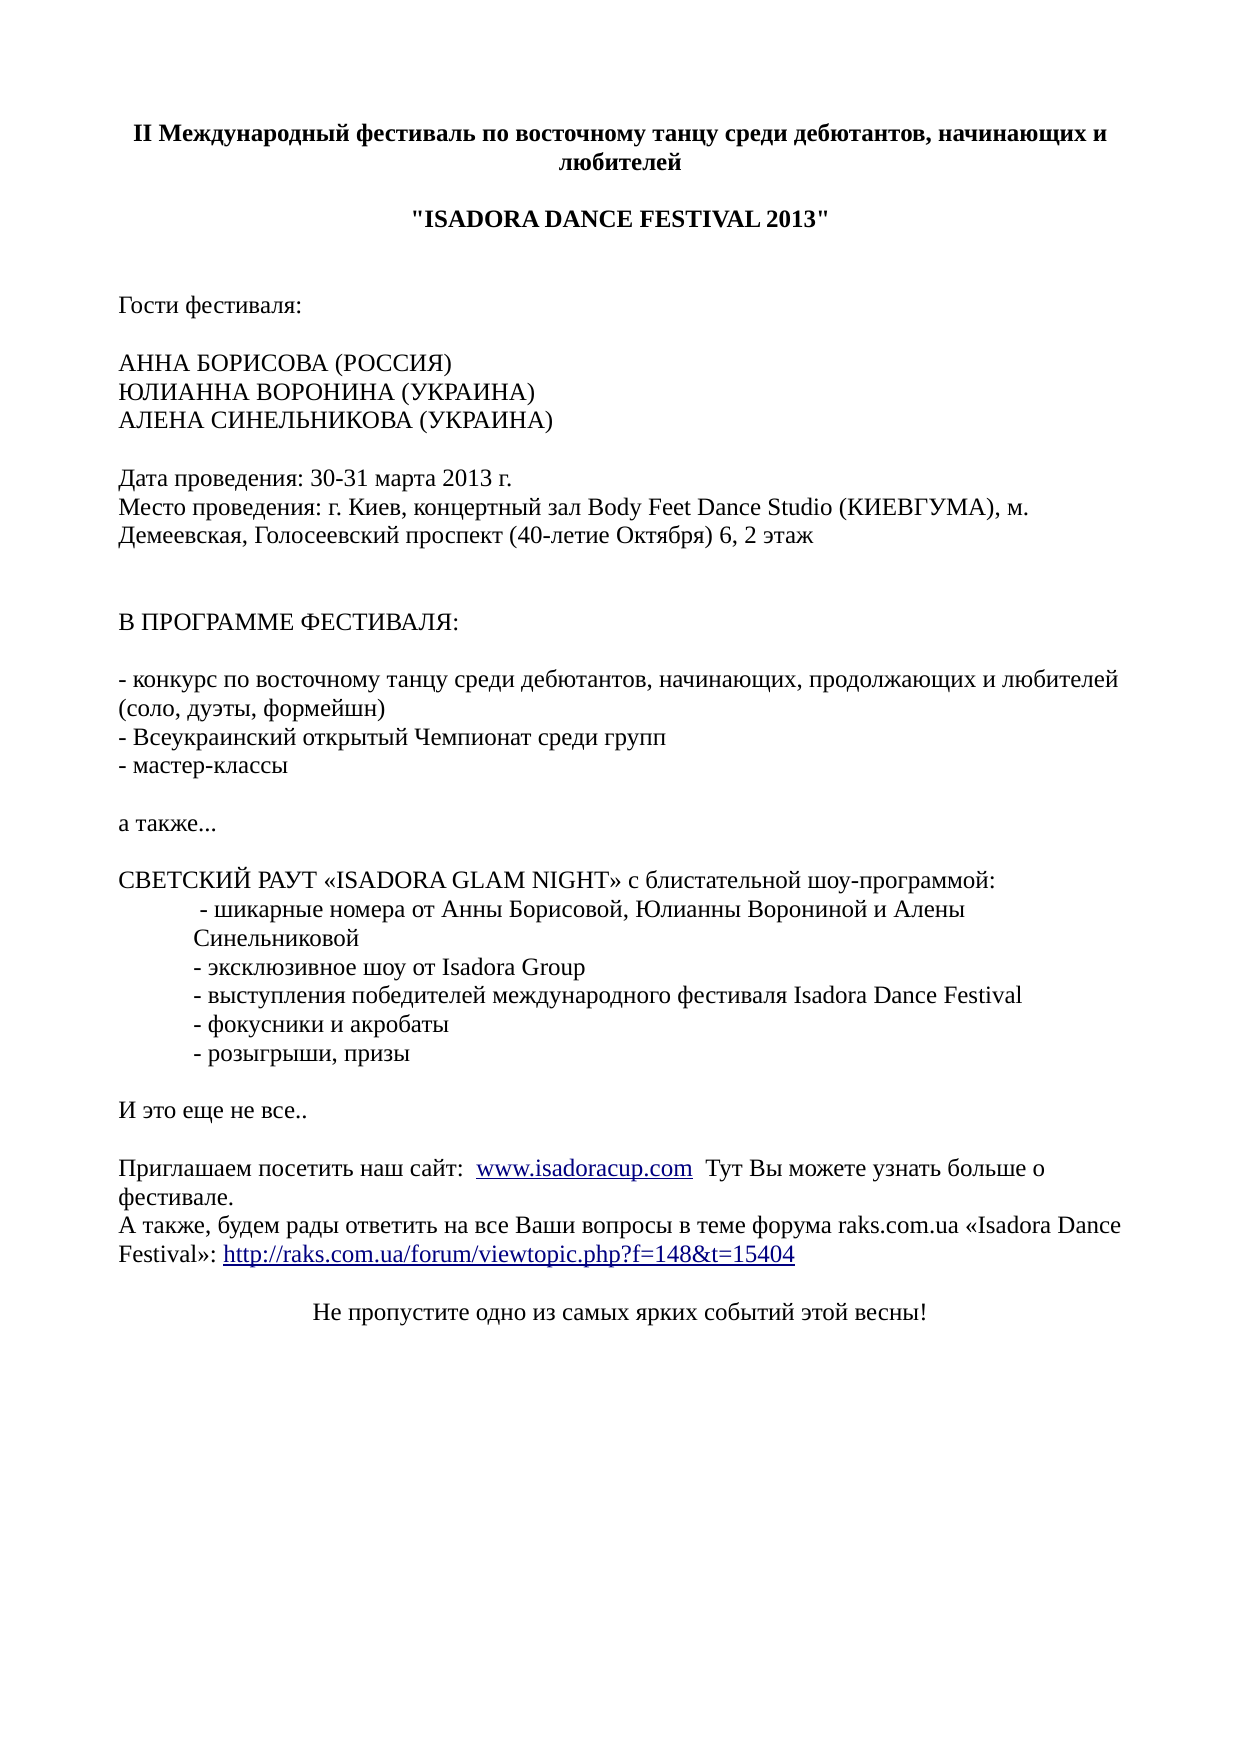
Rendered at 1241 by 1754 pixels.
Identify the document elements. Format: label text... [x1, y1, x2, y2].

text И это еще не все.. [118, 1096, 1122, 1124]
list - шикарные номера от Анны Борисовой, Юлианны Ворониной и Алены Синельниковой - эксклюзивное шоу от Isadora Group - выступления победителей международного фестиваля Isadora Dance Festival - фокусники и акробаты - розыгрыши, призы [156, 894, 1122, 1067]
text А также, будем рады ответить на все Ваши вопросы в теме форума raks.com.ua «Isadora Dance Festival»: http://raks.com.ua/forum/viewtopic.php?f=148&t=15404 [118, 1211, 1122, 1268]
text Дата проведения: 30-31 марта 2013 г. Место проведения: г. Киев, концертный зал Body Feet Dance Studio (КИЕВГУМА), м. Демеевская, Голосеевский проспект (40-летие Октября) 6, 2 этаж В ПРОГРАММЕ ФЕСТИВАЛЯ: - конкурс по восточному танцу среди дебютантов, начинающих, продолжающих и любителей (соло, дуэты, формейшн) - Всеукраинский открытый Чемпионат среди групп - мастер-классы а также... СВЕТСКИЙ РАУТ «ISADORA GLAM NIGHT» с блистательной шоу-программой: [118, 463, 1122, 894]
text II Международный фестиваль по восточному танцу среди дебютантов, начинающих и любителей "ISADORA DANCE FESTIVAL 2013" [118, 118, 1122, 233]
text Гости фестиваля: АННА БОРИСОВА (РОССИЯ) ЮЛИАННА ВОРОНИНА (УКРАИНА) АЛЕНА СИНЕЛЬНИКОВА (УКРАИНА) [118, 233, 1122, 434]
text Приглашаем посетить наш сайт: www.isadoracup.com Тут Вы можете узнать больше о фестивале. [118, 1153, 1122, 1211]
text Не пропустите одно из самых ярких событий этой весны! [118, 1297, 1122, 1326]
